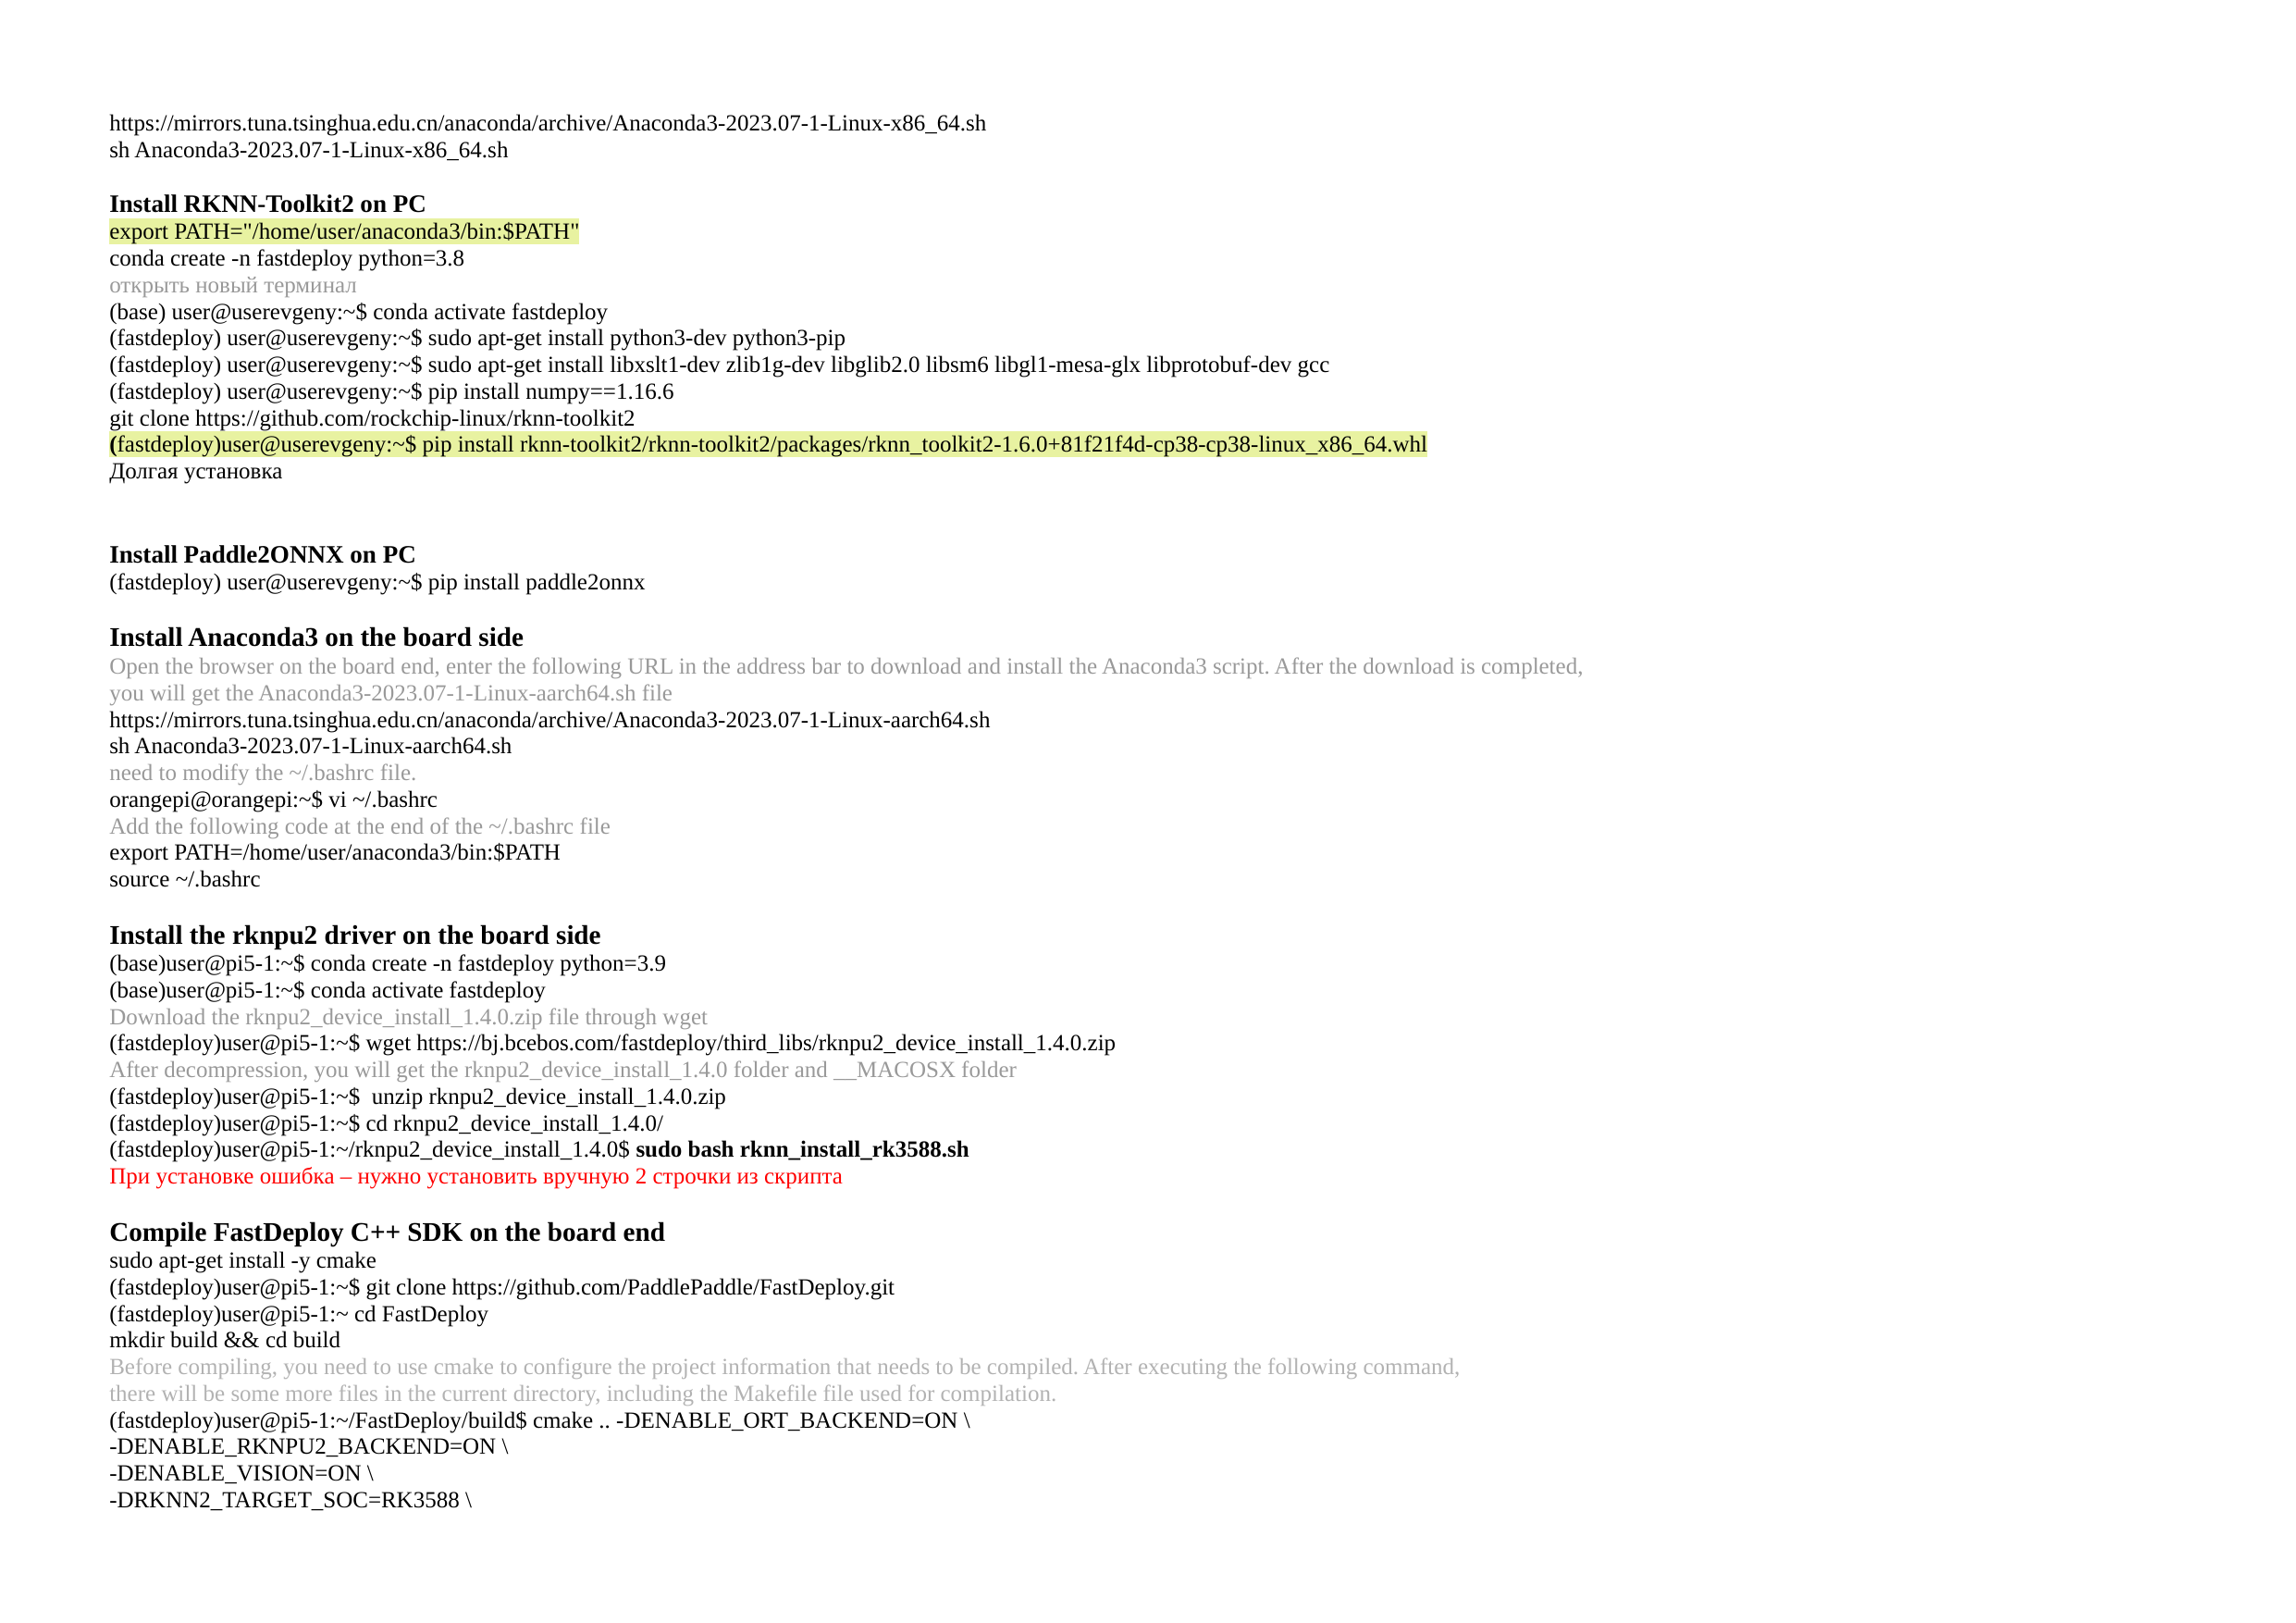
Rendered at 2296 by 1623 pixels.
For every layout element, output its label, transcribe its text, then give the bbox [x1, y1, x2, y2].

text (fastdeploy) user@userevgeny:~$ pip install numpy==1.16.6 [109, 378, 2186, 404]
text Open the browser on the board end, enter the following URL in the address bar to download and install the Anaconda3 script. After the download is completed, [109, 652, 2186, 679]
text Download the rknpu2_device_install_1.4.0.zip file through wget [109, 1003, 2186, 1029]
text (base)user@pi5-1:~$ conda create -n fastdeploy python=3.9 [109, 949, 2186, 976]
text Install the rknpu2 driver on the board side [109, 919, 2186, 949]
text Add the following code at the end of the ~/.bashrc file [109, 812, 2186, 838]
text Compile FastDeploy C++ SDK on the board end [109, 1216, 2186, 1246]
text (fastdeploy)user@pi5-1:~/rknpu2_device_install_1.4.0$ sudo bash rknn_install_rk3588.sh [109, 1135, 2186, 1162]
text (fastdeploy)user@pi5-1:~$ git clone https://github.com/PaddlePaddle/FastDeploy.git [109, 1273, 2186, 1300]
text (fastdeploy) user@userevgeny:~$ sudo apt-get install python3-dev python3-pip [109, 325, 2186, 351]
text открыть новый терминал [109, 271, 2186, 298]
text mkdir build && cd build [109, 1326, 2186, 1353]
text git clone https://github.com/rockchip-linux/rknn-toolkit2 [109, 404, 2186, 431]
text source ~/.bashrc [109, 865, 2186, 892]
text (fastdeploy)user@pi5-1:~/FastDeploy/build$ cmake .. -DENABLE_ORT_BACKEND=ON \ [109, 1406, 2186, 1432]
text you will get the Anaconda3-2023.07-1-Linux-aarch64.sh file [109, 679, 2186, 706]
text export PATH="/home/user/anaconda3/bin:$PATH" [109, 218, 2186, 244]
text -DENABLE_VISION=ON \ [109, 1459, 2186, 1486]
text (base)user@pi5-1:~$ conda activate fastdeploy [109, 976, 2186, 1003]
text (fastdeploy)user@pi5-1:~ cd FastDeploy [109, 1300, 2186, 1326]
text Install RKNN-Toolkit2 on PC [109, 189, 2186, 218]
text (fastdeploy) user@userevgeny:~$ pip install paddle2onnx [109, 568, 2186, 595]
text Install Anaconda3 on the board side [109, 622, 2186, 652]
text Before compiling, you need to use cmake to configure the project information that needs to be compiled. After executing the following command, [109, 1353, 2186, 1380]
text (fastdeploy)user@pi5-1:~$ wget https://bj.bcebos.com/fastdeploy/third_libs/rknpu2_device_install_1.4.0.zip [109, 1029, 2186, 1056]
text there will be some more files in the current directory, including the Makefile file used for compilation. [109, 1380, 2186, 1406]
text (fastdeploy)user@pi5-1:~$ unzip rknpu2_device_install_1.4.0.zip [109, 1083, 2186, 1109]
text https://mirrors.tuna.tsinghua.edu.cn/anaconda/archive/Anaconda3-2023.07-1-Linux-aarch64.sh [109, 706, 2186, 732]
text -DRKNN2_TARGET_SOC=RK3588 \ [109, 1486, 2186, 1513]
text orangepi@orangepi:~$ vi ~/.bashrc [109, 786, 2186, 812]
text sh Anaconda3-2023.07-1-Linux-aarch64.sh [109, 732, 2186, 759]
text need to modify the ~/.bashrc file. [109, 759, 2186, 786]
text Install Paddle2ONNX on PC [109, 539, 2186, 568]
text (fastdeploy)user@userevgeny:~$ pip install rknn-toolkit2/rknn-toolkit2/packages/rknn_toolkit2-1.6.0+81f21f4d-cp38-cp38-linux_x86_64.whl [109, 431, 2186, 457]
text conda create -n fastdeploy python=3.8 [109, 244, 2186, 271]
text При установке ошибка – нужно установить вручную 2 строчки из скрипта [109, 1162, 2186, 1189]
text Долгая установка [109, 457, 2186, 484]
text https://mirrors.tuna.tsinghua.edu.cn/anaconda/archive/Anaconda3-2023.07-1-Linux-x86_64.sh [109, 109, 2186, 136]
text (fastdeploy) user@userevgeny:~$ sudo apt-get install libxslt1-dev zlib1g-dev libglib2.0 libsm6 libgl1-mesa-glx libprotobuf-dev gcc [109, 351, 2186, 378]
text (fastdeploy)user@pi5-1:~$ cd rknpu2_device_install_1.4.0/ [109, 1109, 2186, 1135]
text sudo apt-get install -y cmake [109, 1246, 2186, 1273]
text -DENABLE_RKNPU2_BACKEND=ON \ [109, 1432, 2186, 1459]
text export PATH=/home/user/anaconda3/bin:$PATH [109, 838, 2186, 865]
text After decompression, you will get the rknpu2_device_install_1.4.0 folder and __MACOSX folder [109, 1056, 2186, 1083]
text (base) user@userevgeny:~$ conda activate fastdeploy [109, 298, 2186, 325]
text sh Anaconda3-2023.07-1-Linux-x86_64.sh [109, 136, 2186, 163]
